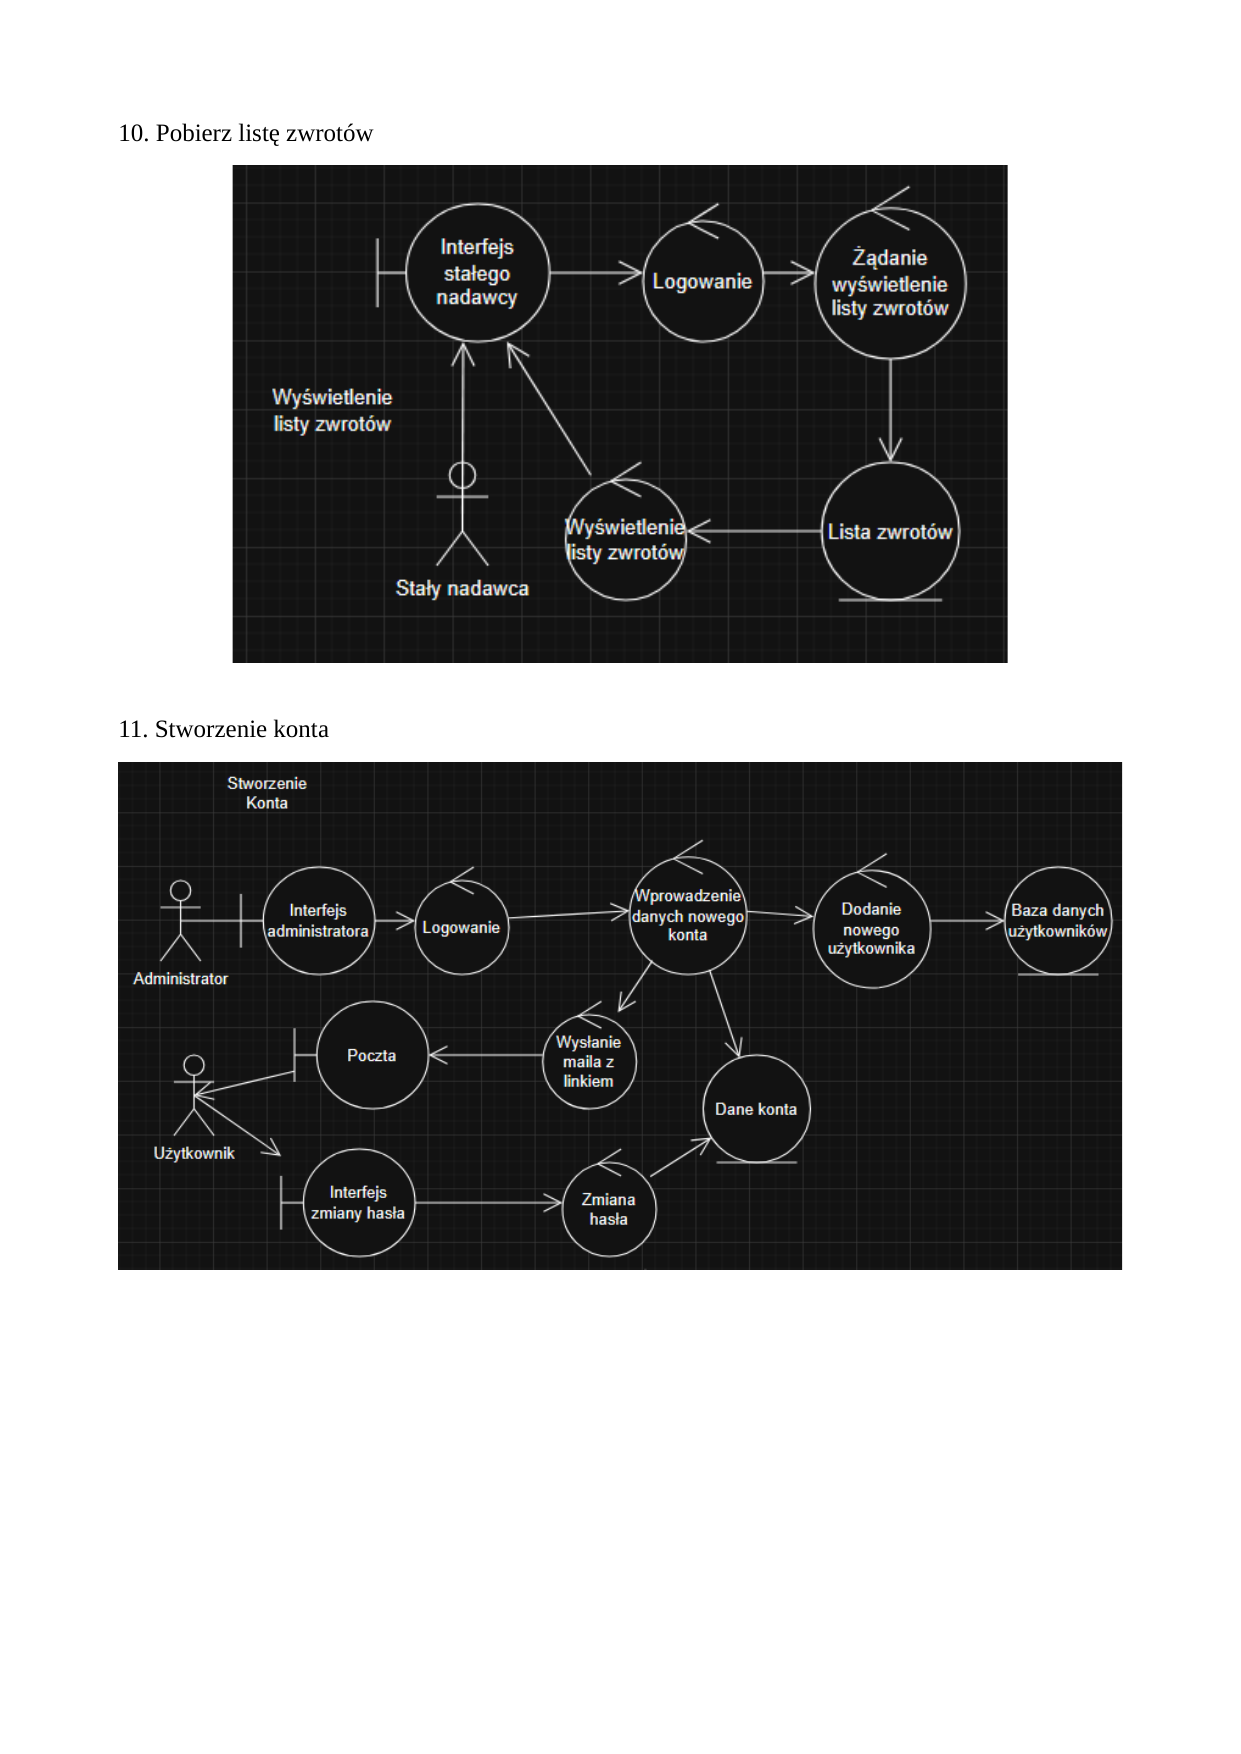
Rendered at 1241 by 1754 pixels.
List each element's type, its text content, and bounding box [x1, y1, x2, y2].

text 10. Pobierz listę zwrotów [118, 118, 1122, 147]
picture [232, 165, 1008, 663]
text 11. Stworzenie konta [118, 714, 1122, 743]
picture [118, 762, 1123, 1270]
